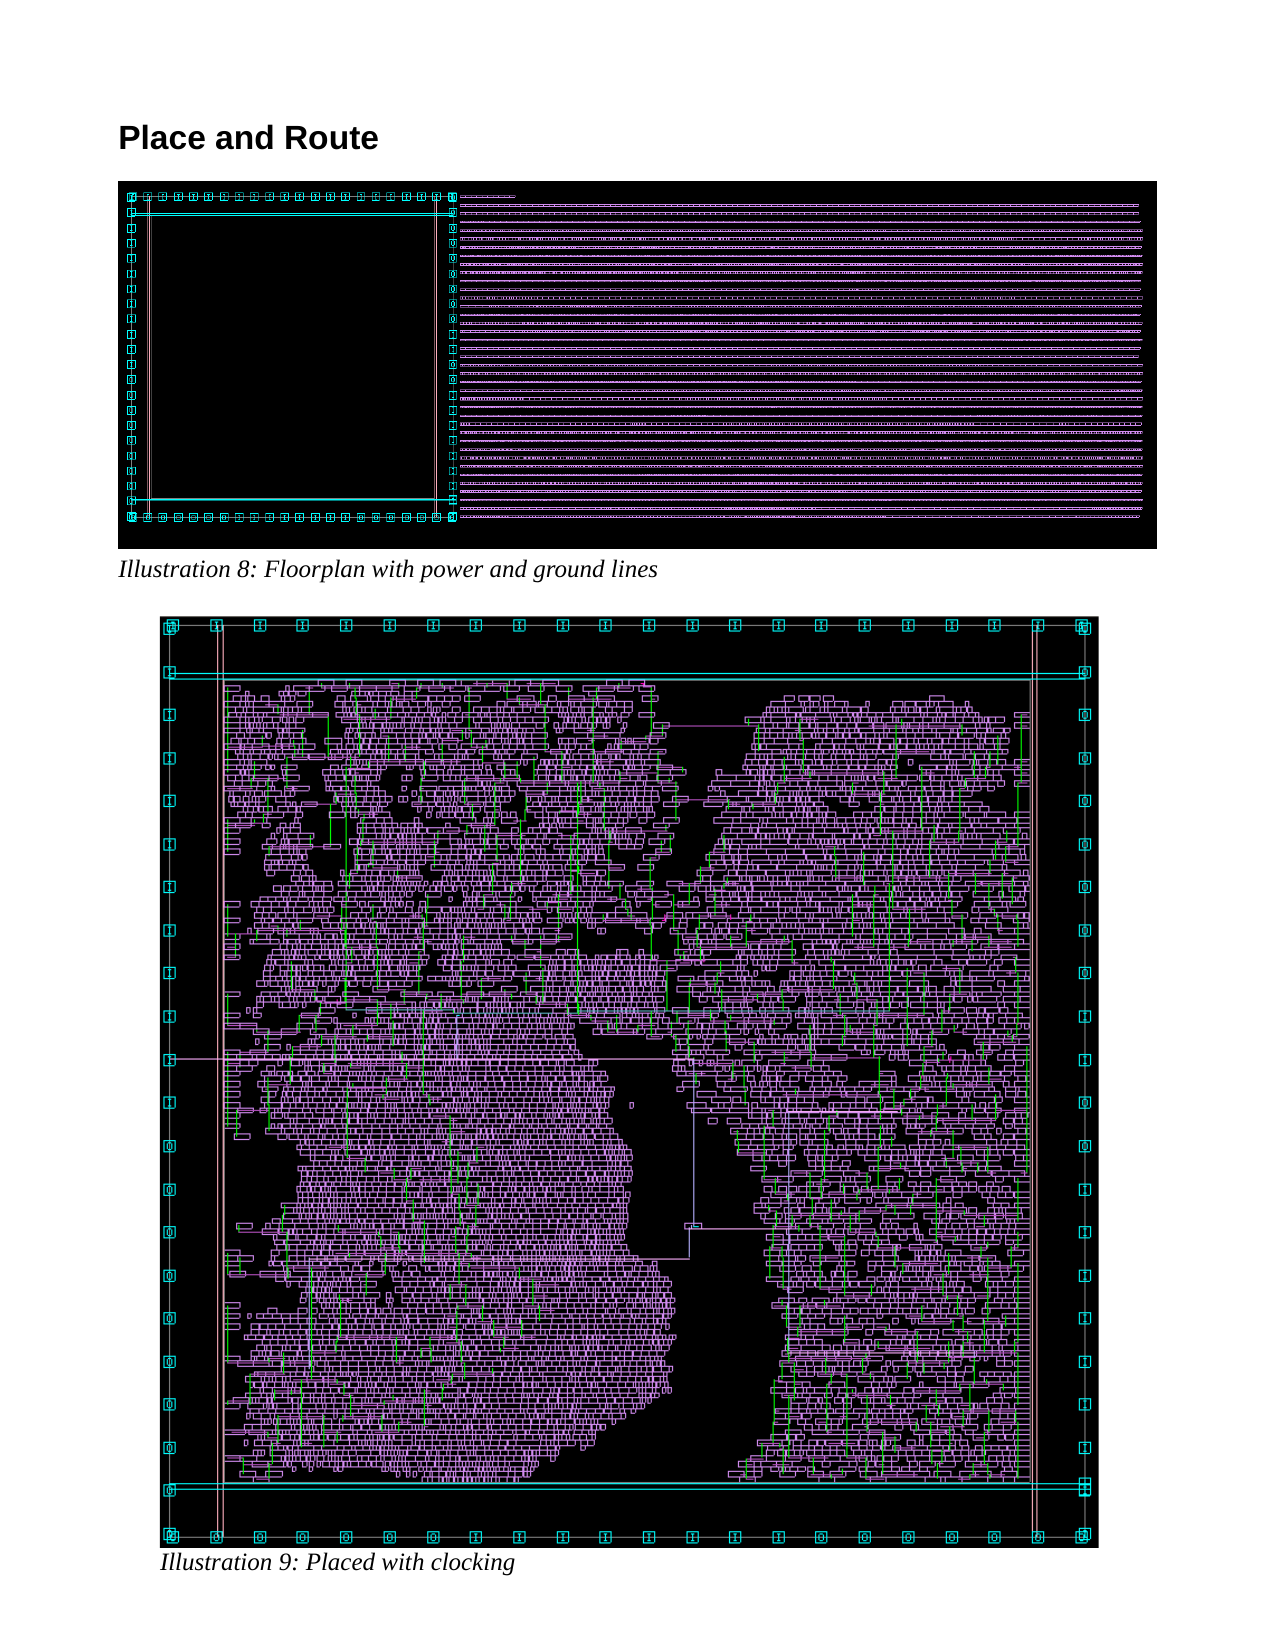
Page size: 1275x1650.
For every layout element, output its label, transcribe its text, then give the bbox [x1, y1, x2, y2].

text Illustration 8: Floorplan with power and ground lines [118, 549, 1157, 583]
picture [159, 616, 1099, 1548]
picture [118, 181, 1157, 549]
subtitle Place and Route [118, 118, 1157, 157]
text Illustration 9: Placed with clocking [160, 1548, 1099, 1576]
